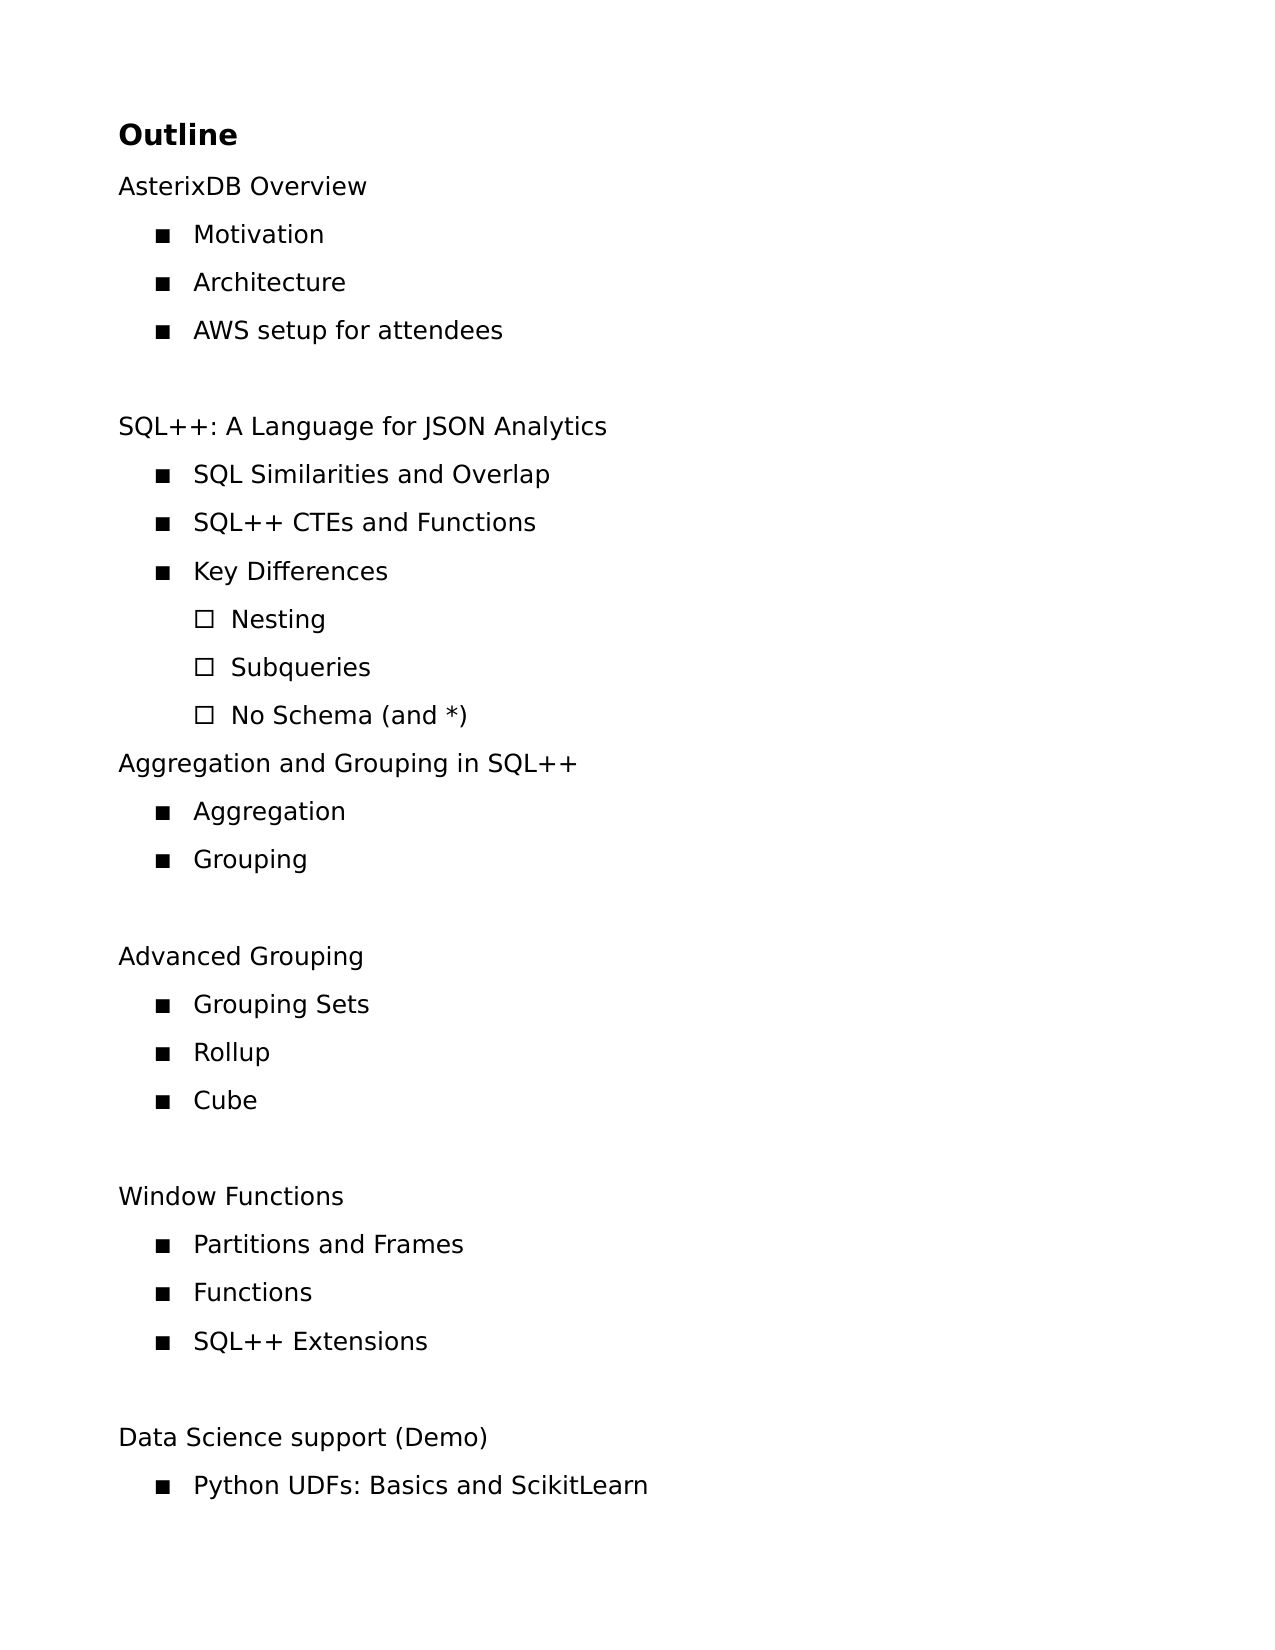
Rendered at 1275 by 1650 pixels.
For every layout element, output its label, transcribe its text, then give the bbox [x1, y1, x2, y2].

list Key Differences [156, 557, 1157, 586]
list SQL++ Extensions [156, 1327, 1157, 1356]
text AsterixDB Overview [118, 172, 1157, 201]
text Data Science support (Demo) [118, 1423, 1157, 1452]
list No Schema (and *) [193, 701, 1157, 730]
list Rollup [156, 1038, 1157, 1067]
list Aggregation [156, 797, 1157, 826]
text Outline [118, 118, 1157, 152]
text SQL++: A Language for JSON Analytics [118, 412, 1157, 441]
list SQL++ CTEs and Functions [156, 508, 1157, 538]
list SQL Similarities and Overlap [156, 460, 1157, 489]
list Grouping Sets [156, 990, 1157, 1019]
list Python UDFs: Basics and ScikitLearn [156, 1471, 1157, 1500]
list Partitions and Frames [156, 1230, 1157, 1259]
list Nesting [193, 605, 1157, 634]
list Subqueries [193, 653, 1157, 682]
list Architecture [156, 268, 1157, 297]
text Window Functions [118, 1182, 1157, 1211]
list Functions [156, 1278, 1157, 1308]
text Aggregation and Grouping in SQL++ [118, 749, 1157, 778]
list AWS setup for attendees [156, 316, 1157, 345]
list Cube [156, 1086, 1157, 1115]
list Motivation [156, 220, 1157, 249]
text Advanced Grouping [118, 942, 1157, 971]
list Grouping [156, 845, 1157, 874]
